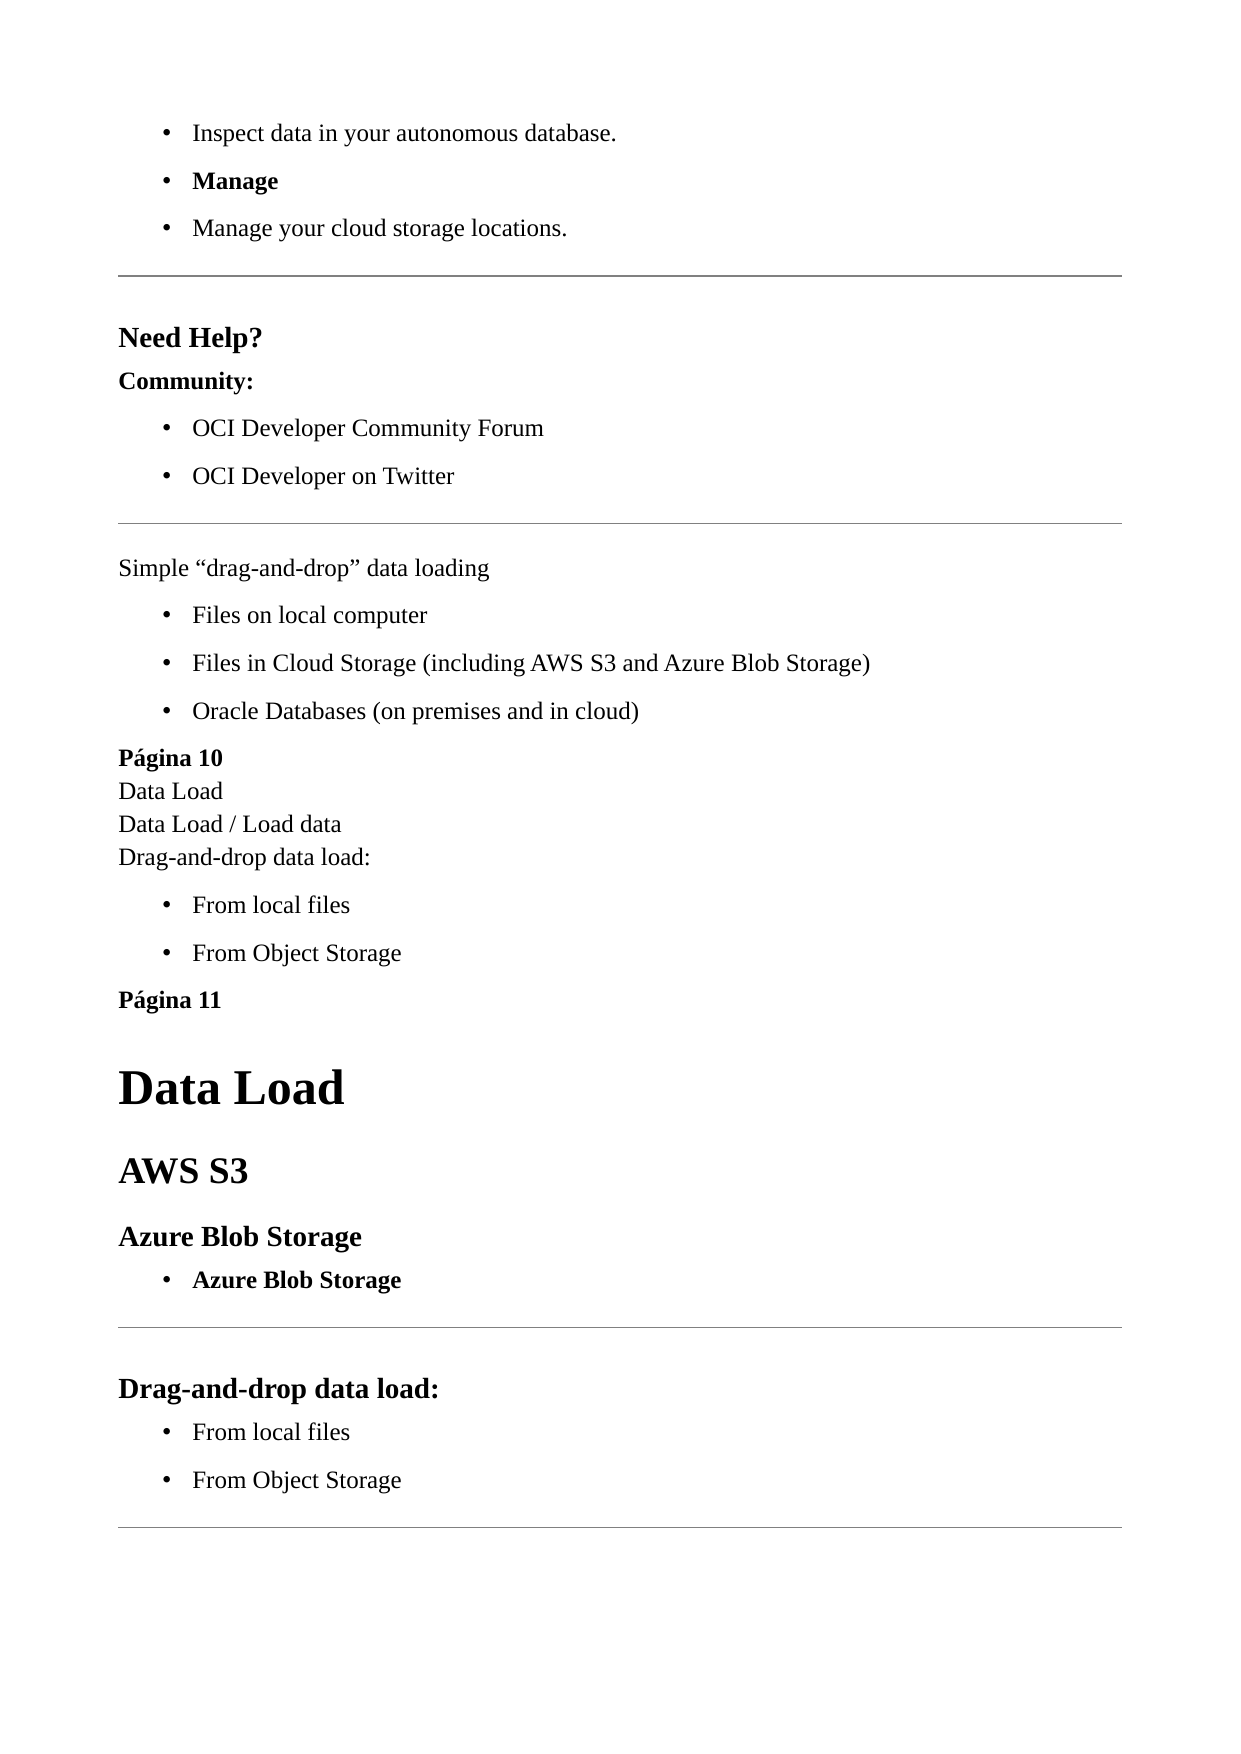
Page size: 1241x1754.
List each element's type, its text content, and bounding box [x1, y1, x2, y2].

subtitle AWS S3 [118, 1149, 1122, 1192]
list From local files [162, 890, 1122, 919]
text Community: [118, 366, 1122, 394]
list From Object Storage [162, 938, 1122, 966]
text Página 11 [118, 985, 1122, 1014]
list Files in Cloud Storage (including AWS S3 and Azure Blob Storage) [162, 648, 1122, 677]
list Inspect data in your autonomous database. [162, 118, 1122, 147]
list Manage [162, 166, 1122, 194]
list From Object Storage [162, 1465, 1122, 1494]
text Página 10 Data Load Data Load / Load data Drag-and-drop data load: [118, 743, 1122, 871]
list From local files [162, 1417, 1122, 1446]
list OCI Developer on Twitter [162, 461, 1122, 490]
subtitle Drag-and-drop data load: [118, 1371, 1122, 1405]
subtitle Data Load [118, 1058, 1122, 1115]
subtitle Azure Blob Storage [118, 1219, 1122, 1252]
subtitle Need Help? [118, 320, 1122, 353]
text Simple “drag-and-drop” data loading [118, 553, 1122, 582]
list Oracle Databases (on premises and in cloud) [162, 696, 1122, 724]
list OCI Developer Community Forum [162, 413, 1122, 442]
list Azure Blob Storage [162, 1265, 1122, 1294]
list Files on local computer [162, 601, 1122, 629]
list Manage your cloud storage locations. [162, 213, 1122, 242]
